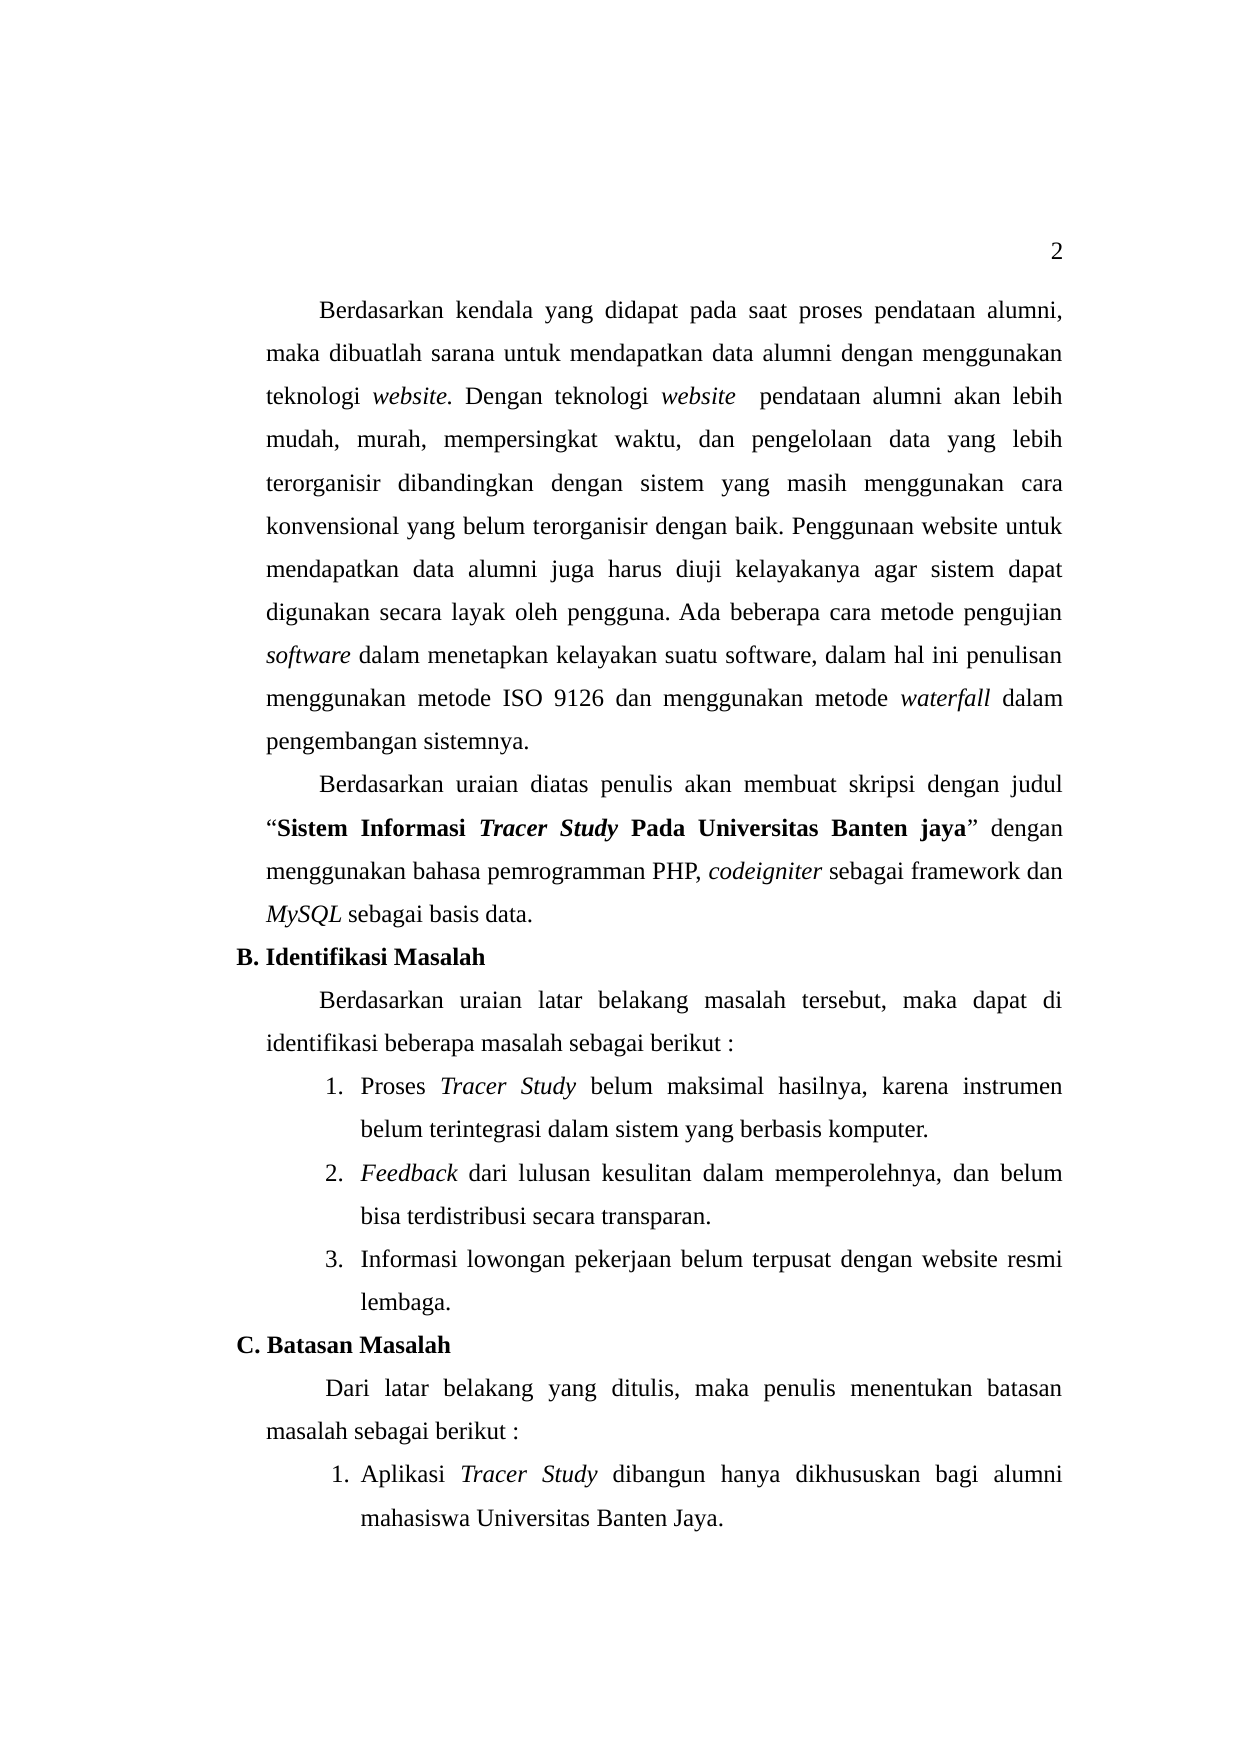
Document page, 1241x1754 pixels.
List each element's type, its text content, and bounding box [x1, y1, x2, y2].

list Informasi lowongan pekerjaan belum terpusat dengan website resmi lembaga. [325, 1244, 1063, 1316]
text Berdasarkan uraian latar belakang masalah tersebut, maka dapat di identifikasi beberapa masalah sebagai berikut : [266, 985, 1063, 1057]
text Berdasarkan uraian diatas penulis akan membuat skripsi dengan judul “Sistem Informasi Tracer Study Pada Universitas Banten jaya” dengan menggunakan bahasa pemrogramman PHP, codeigniter sebagai framework dan MySQL sebagai basis data. [266, 769, 1063, 928]
text C. Batasan Masalah [236, 1330, 1063, 1359]
text Dari latar belakang yang ditulis, maka penulis menentukan batasan masalah sebagai berikut : [266, 1373, 1063, 1445]
list Proses Tracer Study belum maksimal hasilnya, karena instrumen belum terintegrasi dalam sistem yang berbasis komputer. [325, 1071, 1063, 1143]
text B. Identifikasi Masalah [236, 942, 1063, 971]
list Aplikasi Tracer Study dibangun hanya dikhususkan bagi alumni mahasiswa Universitas Banten Jaya. [331, 1459, 1063, 1531]
list Feedback dari lulusan kesulitan dalam memperolehnya, dan belum bisa terdistribusi secara transparan. [325, 1158, 1063, 1229]
text Berdasarkan kendala yang didapat pada saat proses pendataan alumni, maka dibuatlah sarana untuk mendapatkan data alumni dengan menggunakan teknologi website. Dengan teknologi website pendataan alumni akan lebih mudah, murah, mempersingkat waktu, dan pengelolaan data yang lebih terorganisir dibandingkan dengan sistem yang masih menggunakan cara konvensional yang belum terorganisir dengan baik. Penggunaan website untuk mendapatkan data alumni juga harus diuji kelayakanya agar sistem dapat digunakan secara layak oleh pengguna. Ada beberapa cara metode pengujian software dalam menetapkan kelayakan suatu software, dalam hal ini penulisan menggunakan metode ISO 9126 dan menggunakan metode waterfall dalam pengembangan sistemnya. [266, 295, 1063, 755]
